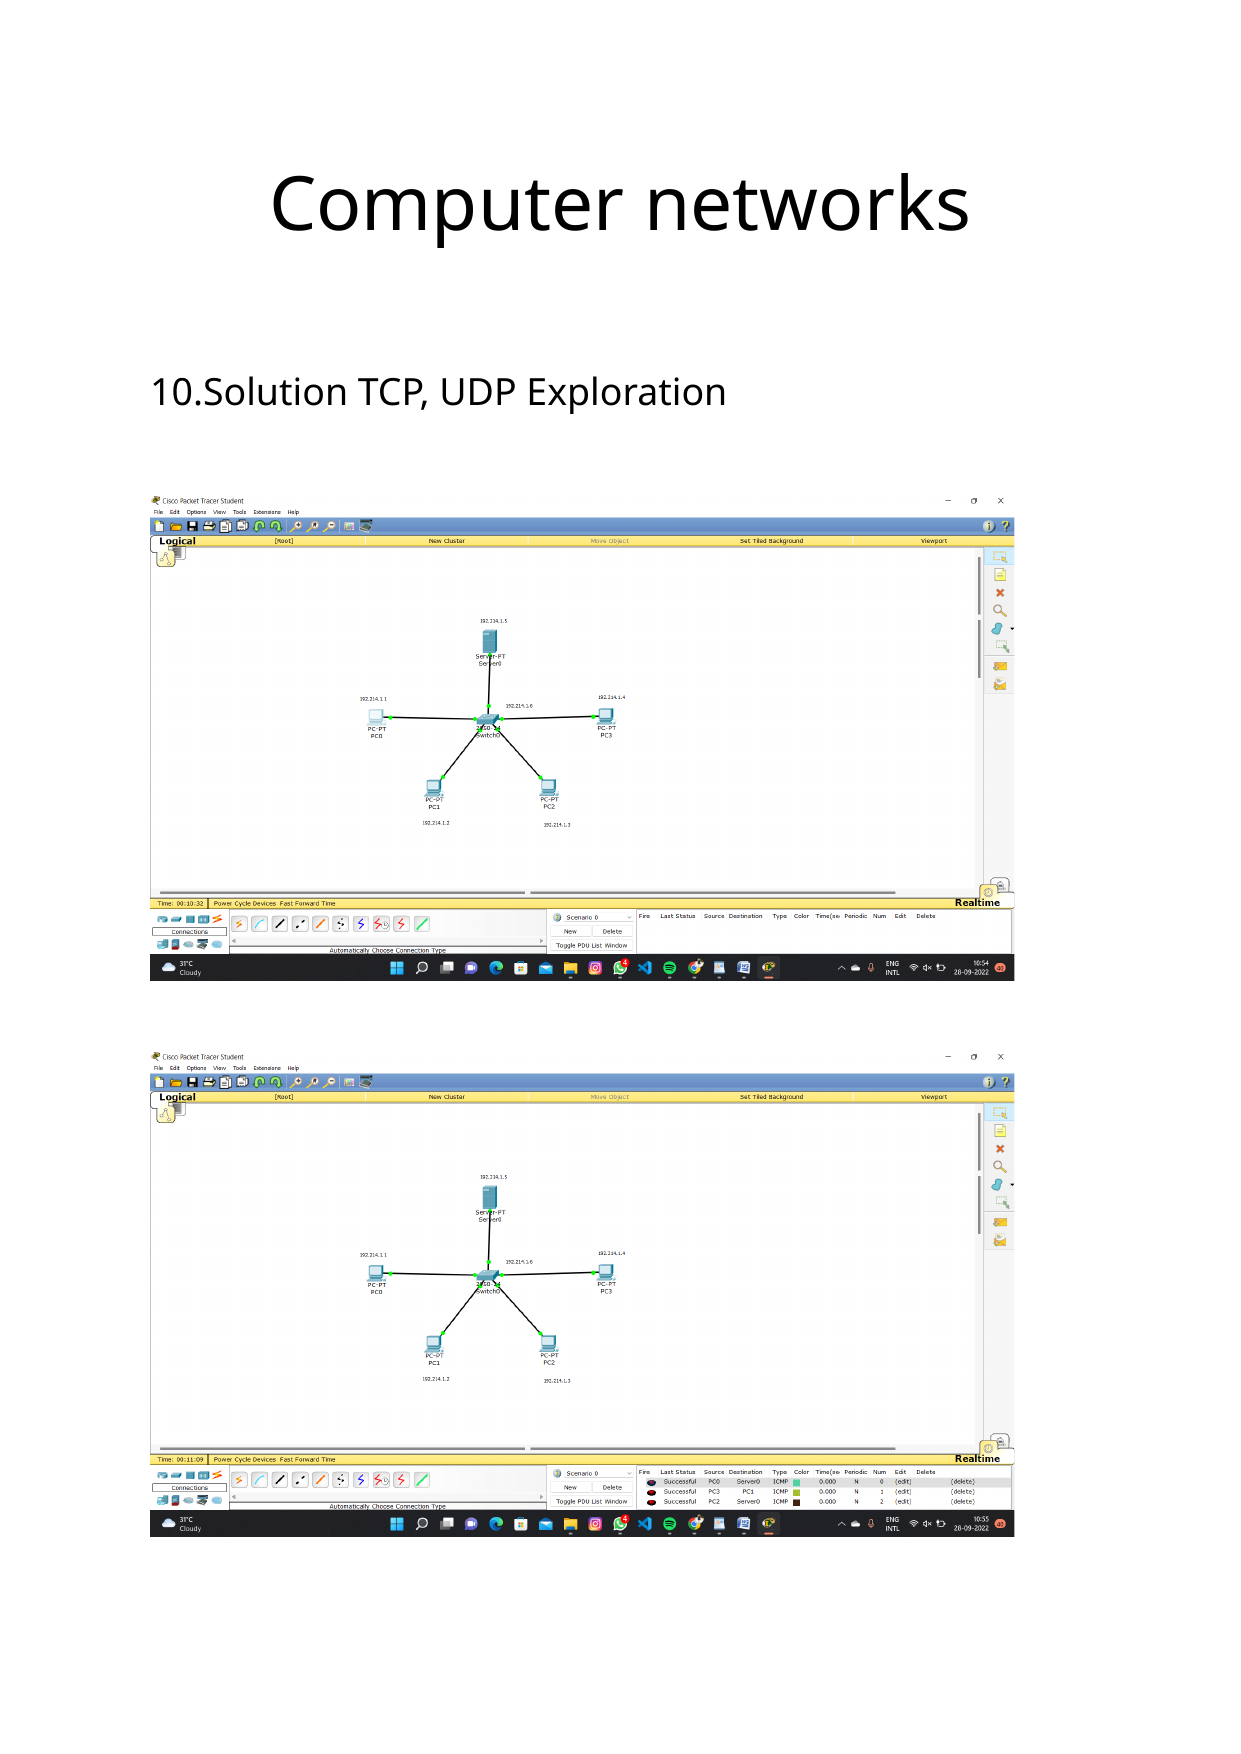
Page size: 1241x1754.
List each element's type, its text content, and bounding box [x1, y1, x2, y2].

text 10.Solution TCP, UDP Exploration [150, 365, 1090, 416]
text Computer networks [150, 150, 1090, 252]
